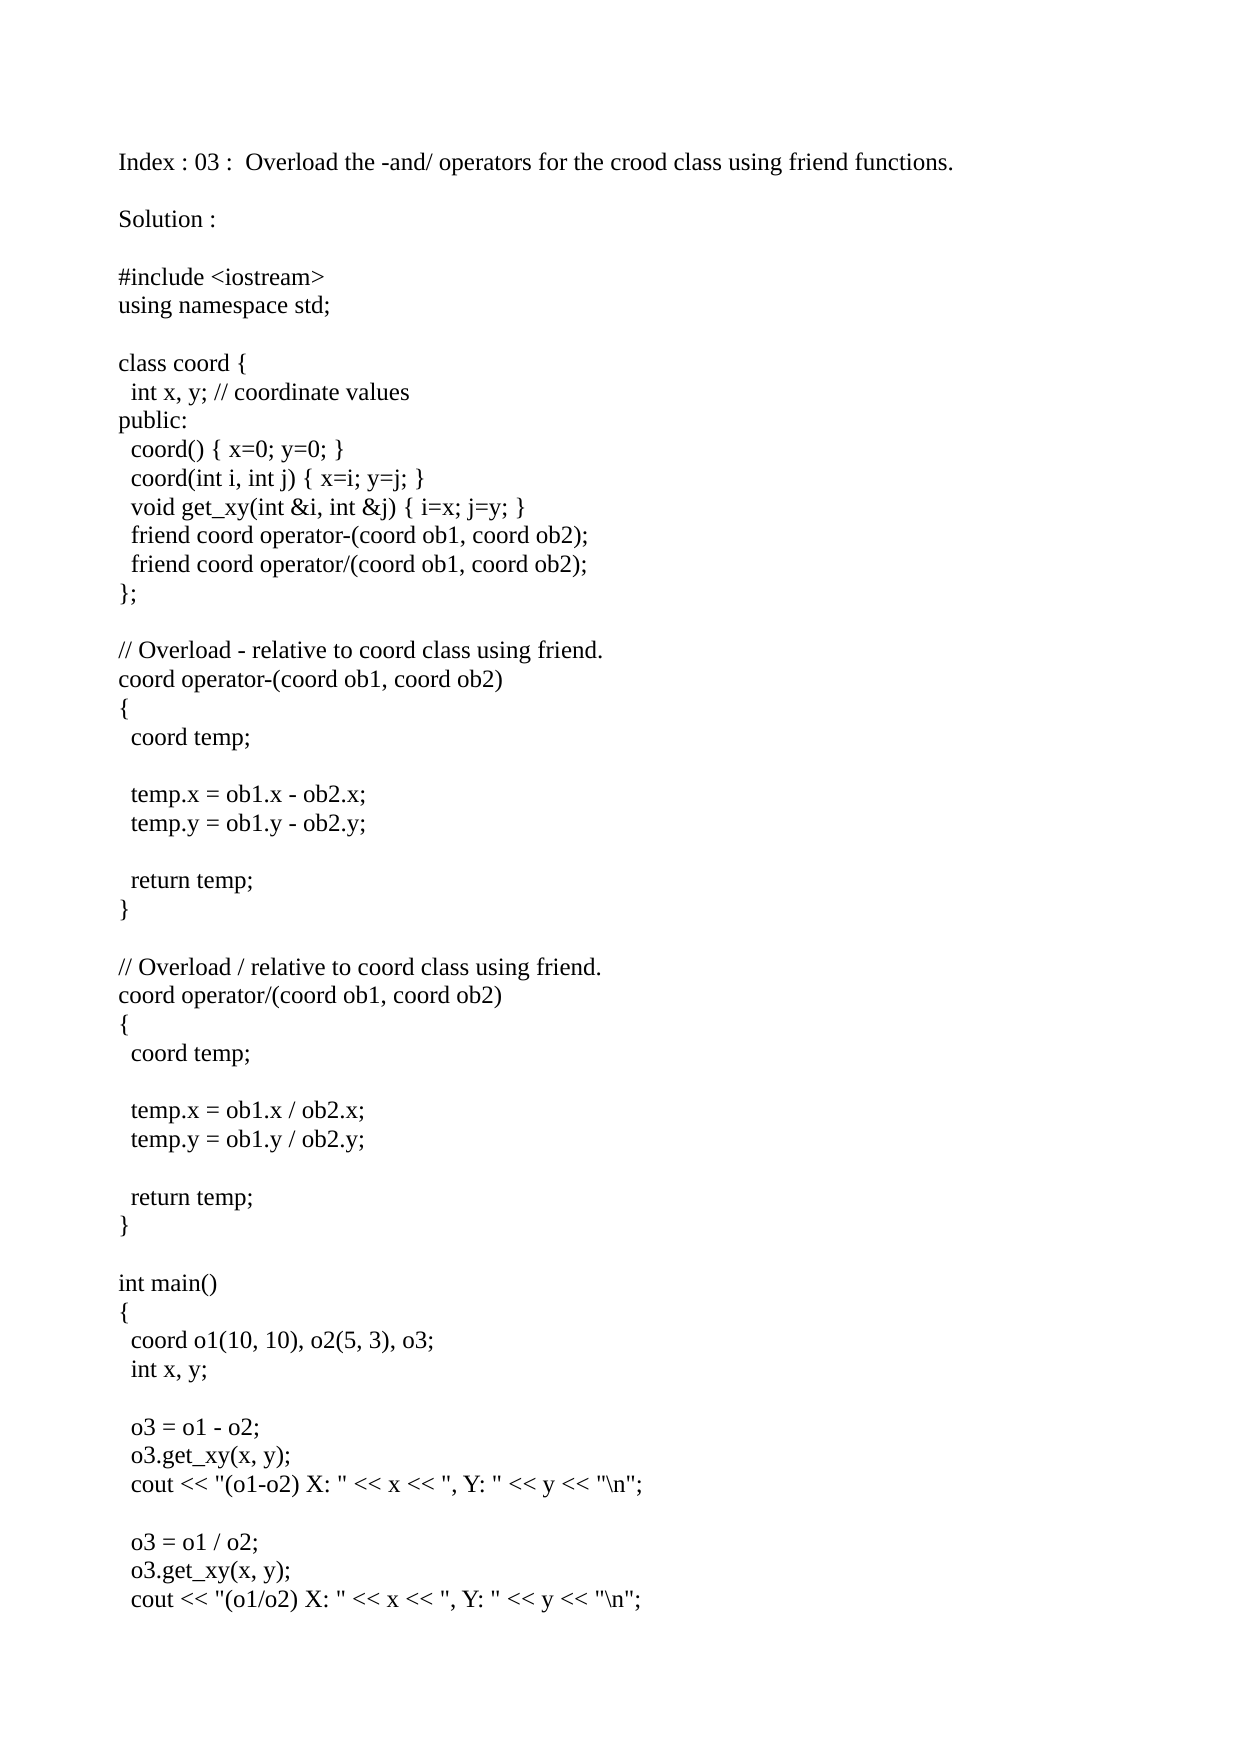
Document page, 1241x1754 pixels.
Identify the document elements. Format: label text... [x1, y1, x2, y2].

text friend coord operator-(coord ob1, coord ob2); [118, 521, 1122, 549]
text { [118, 1297, 1122, 1326]
text coord(int i, int j) { x=i; y=j; } [118, 463, 1122, 492]
text public: [118, 406, 1122, 434]
text o3 = o1 / o2; [118, 1527, 1122, 1556]
text o3.get_xy(x, y); [118, 1556, 1122, 1584]
text coord() { x=0; y=0; } [118, 434, 1122, 463]
text temp.x = ob1.x - ob2.x; [118, 779, 1122, 808]
text // Overload / relative to coord class using friend. [118, 952, 1122, 981]
text coord temp; [118, 722, 1122, 751]
text int x, y; [118, 1354, 1122, 1383]
text int x, y; // coordinate values [118, 377, 1122, 406]
text using namespace std; [118, 291, 1122, 319]
text { [118, 693, 1122, 722]
text Solution : [118, 204, 1122, 233]
text coord temp; [118, 1038, 1122, 1067]
text // Overload - relative to coord class using friend. [118, 636, 1122, 664]
text temp.y = ob1.y - ob2.y; [118, 808, 1122, 837]
text return temp; [118, 1182, 1122, 1211]
text coord o1(10, 10), o2(5, 3), o3; [118, 1326, 1122, 1354]
text coord operator-(coord ob1, coord ob2) [118, 664, 1122, 693]
text { [118, 1009, 1122, 1038]
text cout << "(o1-o2) X: " << x << ", Y: " << y << "\n"; [118, 1469, 1122, 1498]
text void get_xy(int &i, int &j) { i=x; j=y; } [118, 492, 1122, 521]
text } [118, 894, 1122, 923]
text cout << "(o1/o2) X: " << x << ", Y: " << y << "\n"; [118, 1584, 1122, 1613]
text }; [118, 578, 1122, 607]
text class coord { [118, 348, 1122, 377]
text friend coord operator/(coord ob1, coord ob2); [118, 549, 1122, 578]
text o3.get_xy(x, y); [118, 1441, 1122, 1469]
text Index : 03 : Overload the -and/ operators for the crood class using friend functions. [118, 147, 1122, 176]
text return temp; [118, 866, 1122, 894]
text temp.y = ob1.y / ob2.y; [118, 1124, 1122, 1153]
text int main() [118, 1268, 1122, 1297]
text #include <iostream> [118, 262, 1122, 291]
text temp.x = ob1.x / ob2.x; [118, 1096, 1122, 1124]
text coord operator/(coord ob1, coord ob2) [118, 981, 1122, 1009]
text o3 = o1 - o2; [118, 1412, 1122, 1441]
text } [118, 1211, 1122, 1239]
